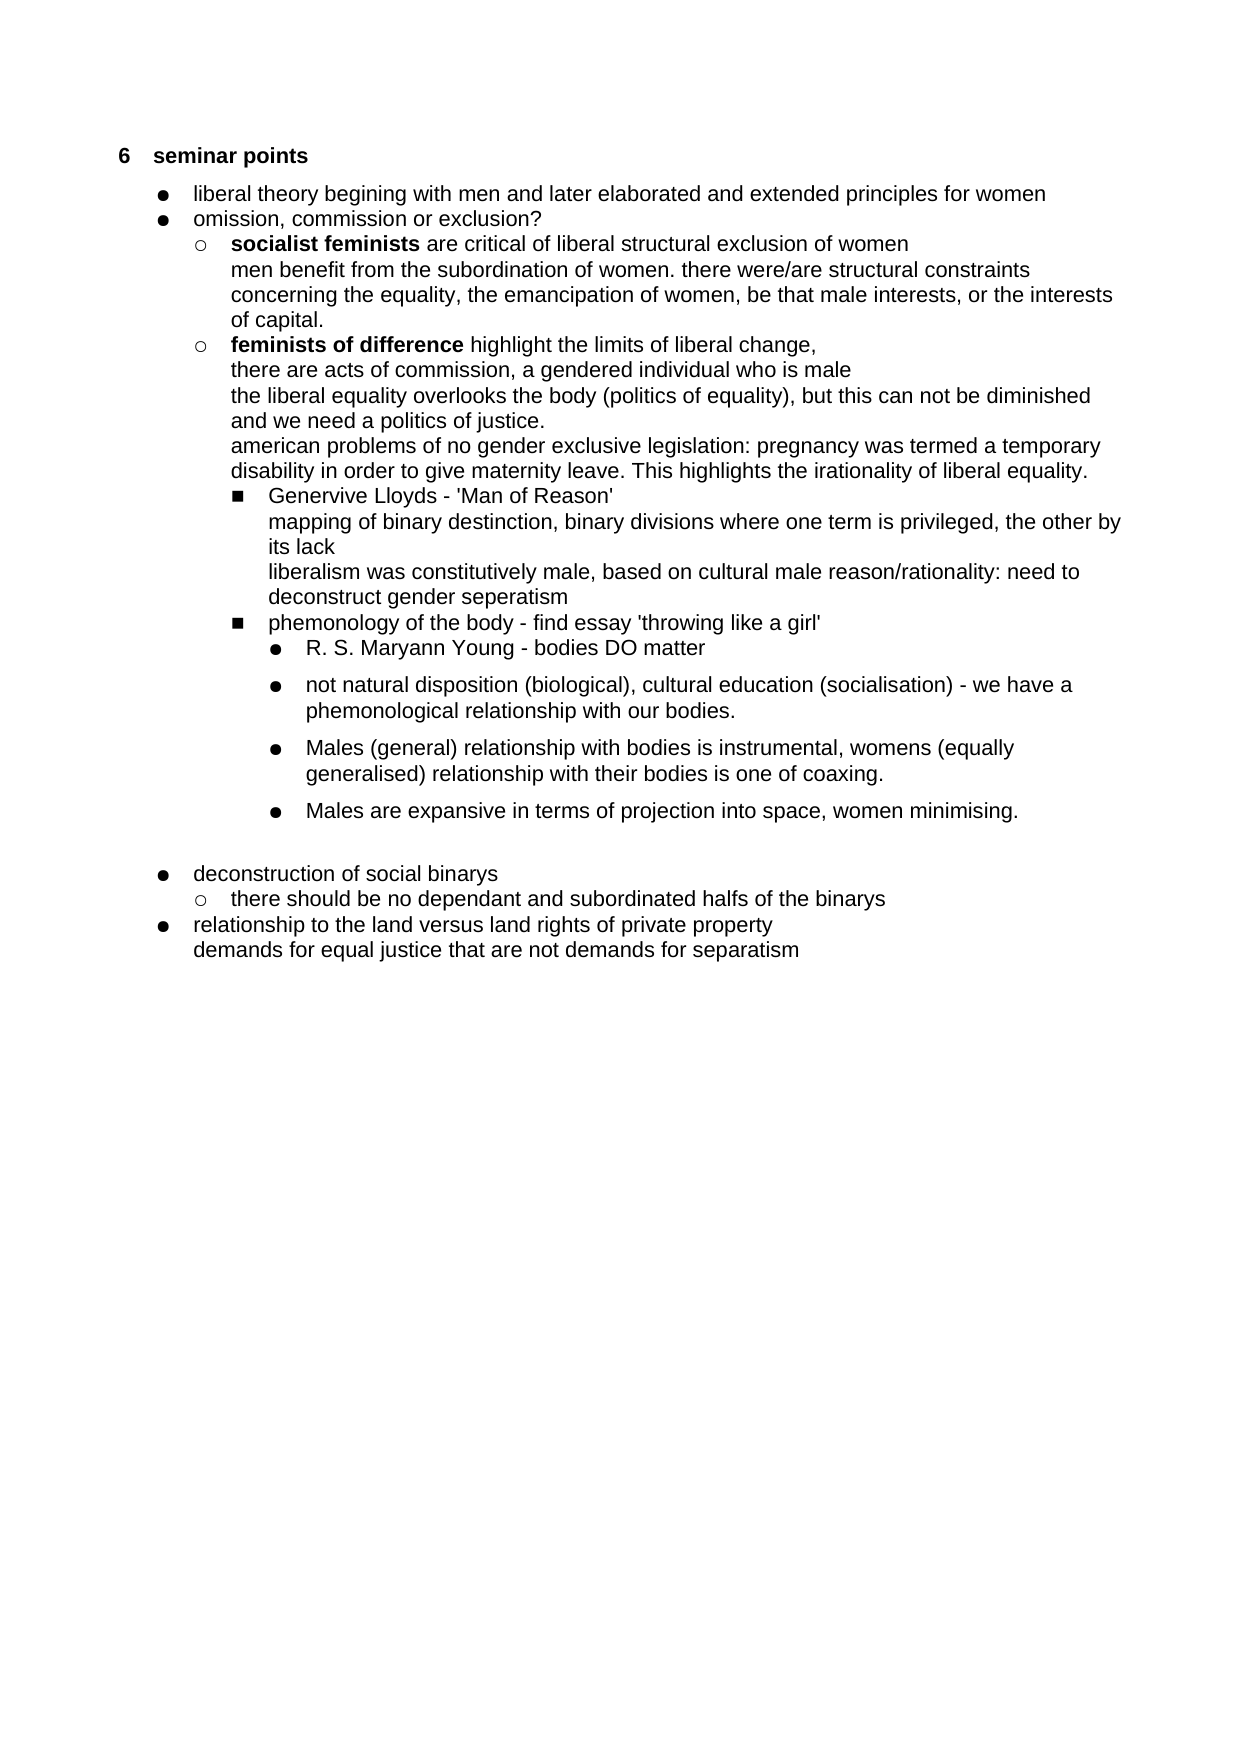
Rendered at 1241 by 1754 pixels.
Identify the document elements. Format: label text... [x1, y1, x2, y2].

list liberal theory begining with men and later elaborated and extended principles for women [156, 181, 1122, 206]
list mapping of binary destinction, binary divisions where one term is privileged, the other by its lack [231, 508, 1122, 559]
subtitle seminar points [118, 143, 1122, 168]
list american problems of no gender exclusive legislation: pregnancy was termed a temporary disability in order to give maternity leave. This highlights the irationality of liberal equality. [193, 433, 1122, 483]
list phemonology of the body - find essay 'throwing like a girl' [231, 609, 1122, 634]
list relationship to the land versus land rights of private property [156, 911, 1122, 937]
list omission, commission or exclusion? [156, 206, 1122, 231]
list the liberal equality overlooks the body (politics of equality), but this can not be diminished and we need a politics of justice. [193, 382, 1122, 433]
list demands for equal justice that are not demands for separatism [156, 937, 1122, 962]
list Genervive Lloyds - 'Man of Reason' [231, 483, 1122, 508]
list R. S. Maryann Young - bodies DO matter [268, 634, 1122, 660]
list not natural disposition (biological), cultural education (socialisation) - we have a phemonological relationship with our bodies. [268, 672, 1122, 723]
list men benefit from the subordination of women. there were/are structural constraints concerning the equality, the emancipation of women, be that male interests, or the interests of capital. [193, 256, 1122, 332]
list Males (general) relationship with bodies is instrumental, womens (equally generalised) relationship with their bodies is one of coaxing. [268, 735, 1122, 786]
list Males are expansive in terms of projection into space, women minimising. [268, 798, 1122, 823]
list feminists of difference highlight the limits of liberal change, [193, 332, 1122, 357]
list there should be no dependant and subordinated halfs of the binarys [193, 886, 1122, 911]
list socialist feminists are critical of liberal structural exclusion of women [193, 231, 1122, 256]
list there are acts of commission, a gendered individual who is male [193, 357, 1122, 382]
list deconstruction of social binarys [156, 861, 1122, 886]
list liberalism was constitutively male, based on cultural male reason/rationality: need to deconstruct gender seperatism [231, 559, 1122, 609]
